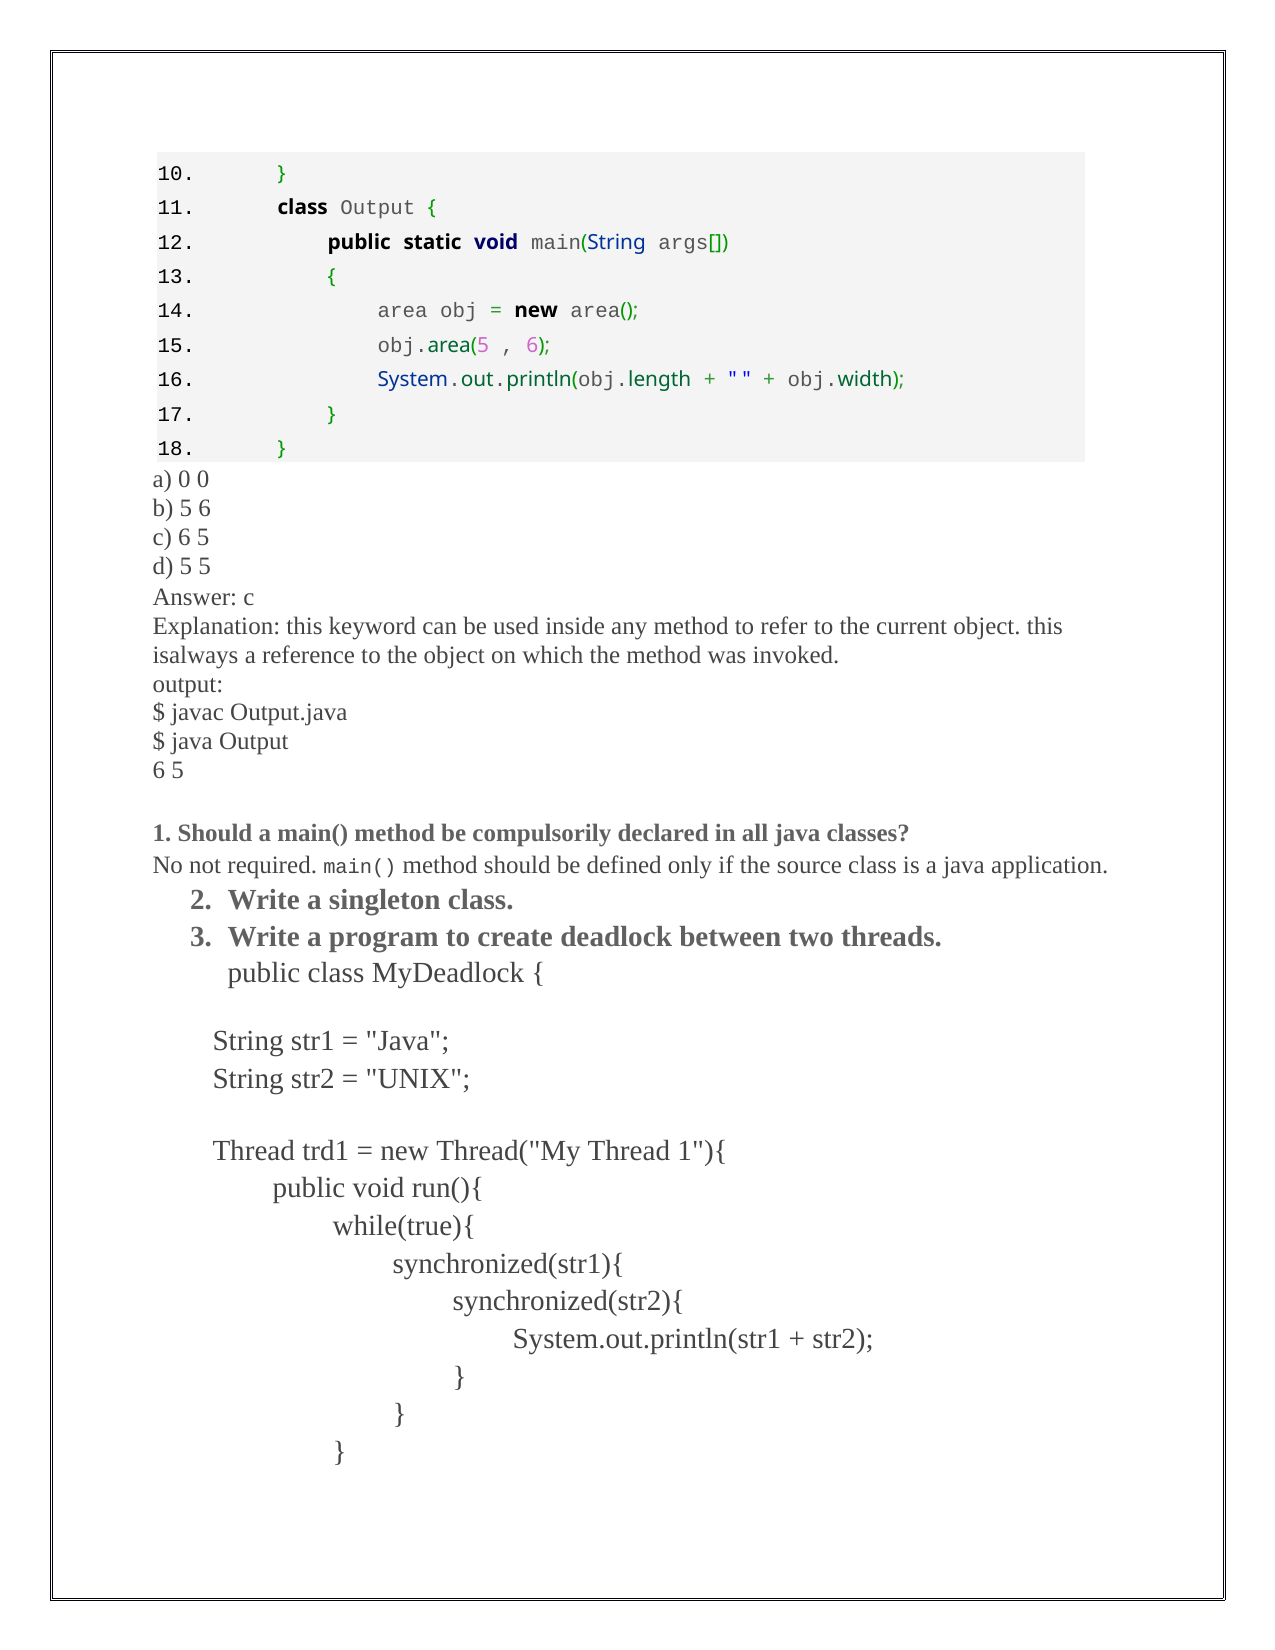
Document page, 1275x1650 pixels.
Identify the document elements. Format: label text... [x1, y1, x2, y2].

text No not required. main() method should be defined only if the source class is a java application. [152, 850, 1123, 879]
text System.out.println(str1 + str2); [152, 1321, 1123, 1356]
text } [152, 1359, 1123, 1394]
text a) 0 0 b) 5 6 c) 6 5 d) 5 5 [152, 464, 1123, 579]
text while(true){ [152, 1208, 1123, 1243]
list Write a program to create deadlock between two threads. [190, 919, 1123, 952]
list public static void main(String args[]) [157, 221, 1085, 255]
list } [157, 427, 1085, 462]
text public void run(){ [152, 1170, 1123, 1205]
list class Output { [157, 187, 1085, 221]
text synchronized(str1){ [152, 1246, 1123, 1281]
list area obj = new area(); [157, 290, 1085, 324]
list System.out.println(obj.length + " " + obj.width); [157, 358, 1085, 393]
list } [157, 152, 1085, 187]
text Answer: c Explanation: this keyword can be used inside any method to refer to the current object. this isalways a reference to the object on which the method was invoked. output: $ javac Output.java $ java Output 6 5 [152, 582, 1123, 784]
list } [157, 393, 1085, 427]
text String str2 = "UNIX"; [152, 1061, 1123, 1096]
text Thread trd1 = new Thread("My Thread 1"){ [152, 1133, 1123, 1167]
list { [157, 255, 1085, 290]
text 1. Should a main() method be compulsorily declared in all java classes? [152, 818, 1123, 847]
text } [152, 1434, 1123, 1469]
text synchronized(str2){ [152, 1283, 1123, 1318]
text String str1 = "Java"; [152, 1023, 1123, 1058]
list obj.area(5 , 6); [157, 324, 1085, 358]
list public class MyDeadlock { [190, 955, 1123, 989]
list Write a singleton class. [190, 882, 1123, 916]
text } [152, 1397, 1123, 1431]
